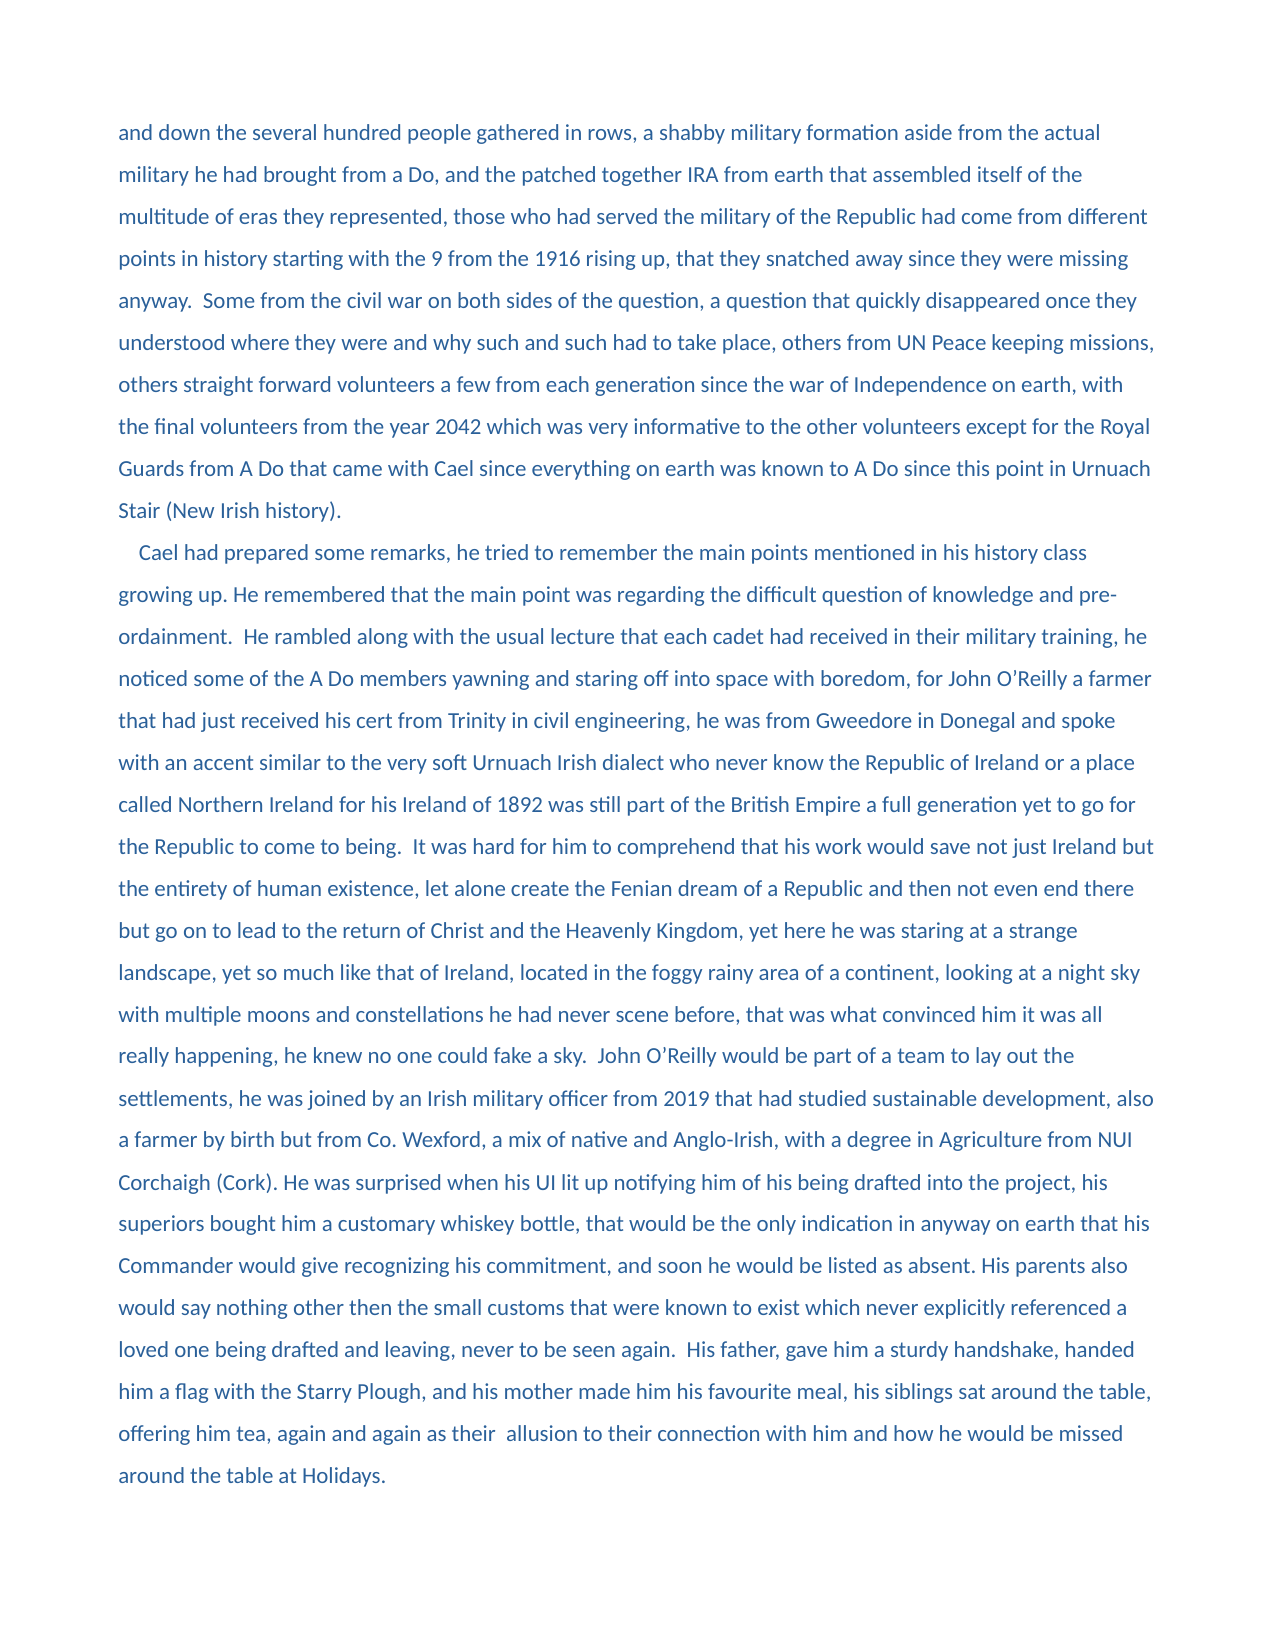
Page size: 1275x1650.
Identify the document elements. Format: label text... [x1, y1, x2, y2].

text Cael had prepared some remarks, he tried to remember the main points mentioned in his history class growing up. He remembered that the main point was regarding the difficult question of knowledge and pre-ordainment. He rambled along with the usual lecture that each cadet had received in their military training, he noticed some of the A Do members yawning and staring off into space with boredom, for John O’Reilly a farmer that had just received his cert from Trinity in civil engineering, he was from Gweedore in Donegal and spoke with an accent similar to the very soft Urnuach Irish dialect who never know the Republic of Ireland or a place called Northern Ireland for his Ireland of 1892 was still part of the British Empire a full generation yet to go for the Republic to come to being. It was hard for him to comprehend that his work would save not just Ireland but the entirety of human existence, let alone create the Fenian dream of a Republic and then not even end there but go on to lead to the return of Christ and the Heavenly Kingdom, yet here he was staring at a strange landscape, yet so much like that of Ireland, located in the foggy rainy area of a continent, looking at a night sky with multiple moons and constellations he had never scene before, that was what convinced him it was all really happening, he knew no one could fake a sky. John O’Reilly would be part of a team to lay out the settlements, he was joined by an Irish military officer from 2019 that had studied sustainable development, also a farmer by birth but from Co. Wexford, a mix of native and Anglo-Irish, with a degree in Agriculture from NUI Corchaigh (Cork). He was surprised when his UI lit up notifying him of his being drafted into the project, his superiors bought him a customary whiskey bottle, that would be the only indication in anyway on earth that his Commander would give recognizing his commitment, and soon he would be listed as absent. His parents also would say nothing other then the small customs that were known to exist which never explicitly referenced a loved one being drafted and leaving, never to be seen again. His father, gave him a sturdy handshake, handed him a flag with the Starry Plough, and his mother made him his favourite meal, his siblings sat around the table, offering him tea, again and again as their allusion to their connection with him and how he would be missed around the table at Holidays. [118, 538, 1157, 1489]
text and down the several hundred people gathered in rows, a shabby military formation aside from the actual military he had brought from a Do, and the patched together IRA from earth that assembled itself of the multitude of eras they represented, those who had served the military of the Republic had come from different points in history starting with the 9 from the 1916 rising up, that they snatched away since they were missing anyway. Some from the civil war on both sides of the question, a question that quickly disappeared once they understood where they were and why such and such had to take place, others from UN Peace keeping missions, others straight forward volunteers a few from each generation since the war of Independence on earth, with the final volunteers from the year 2042 which was very informative to the other volunteers except for the Royal Guards from A Do that came with Cael since everything on earth was known to A Do since this point in Urnuach Stair (New Irish history). [118, 118, 1157, 524]
